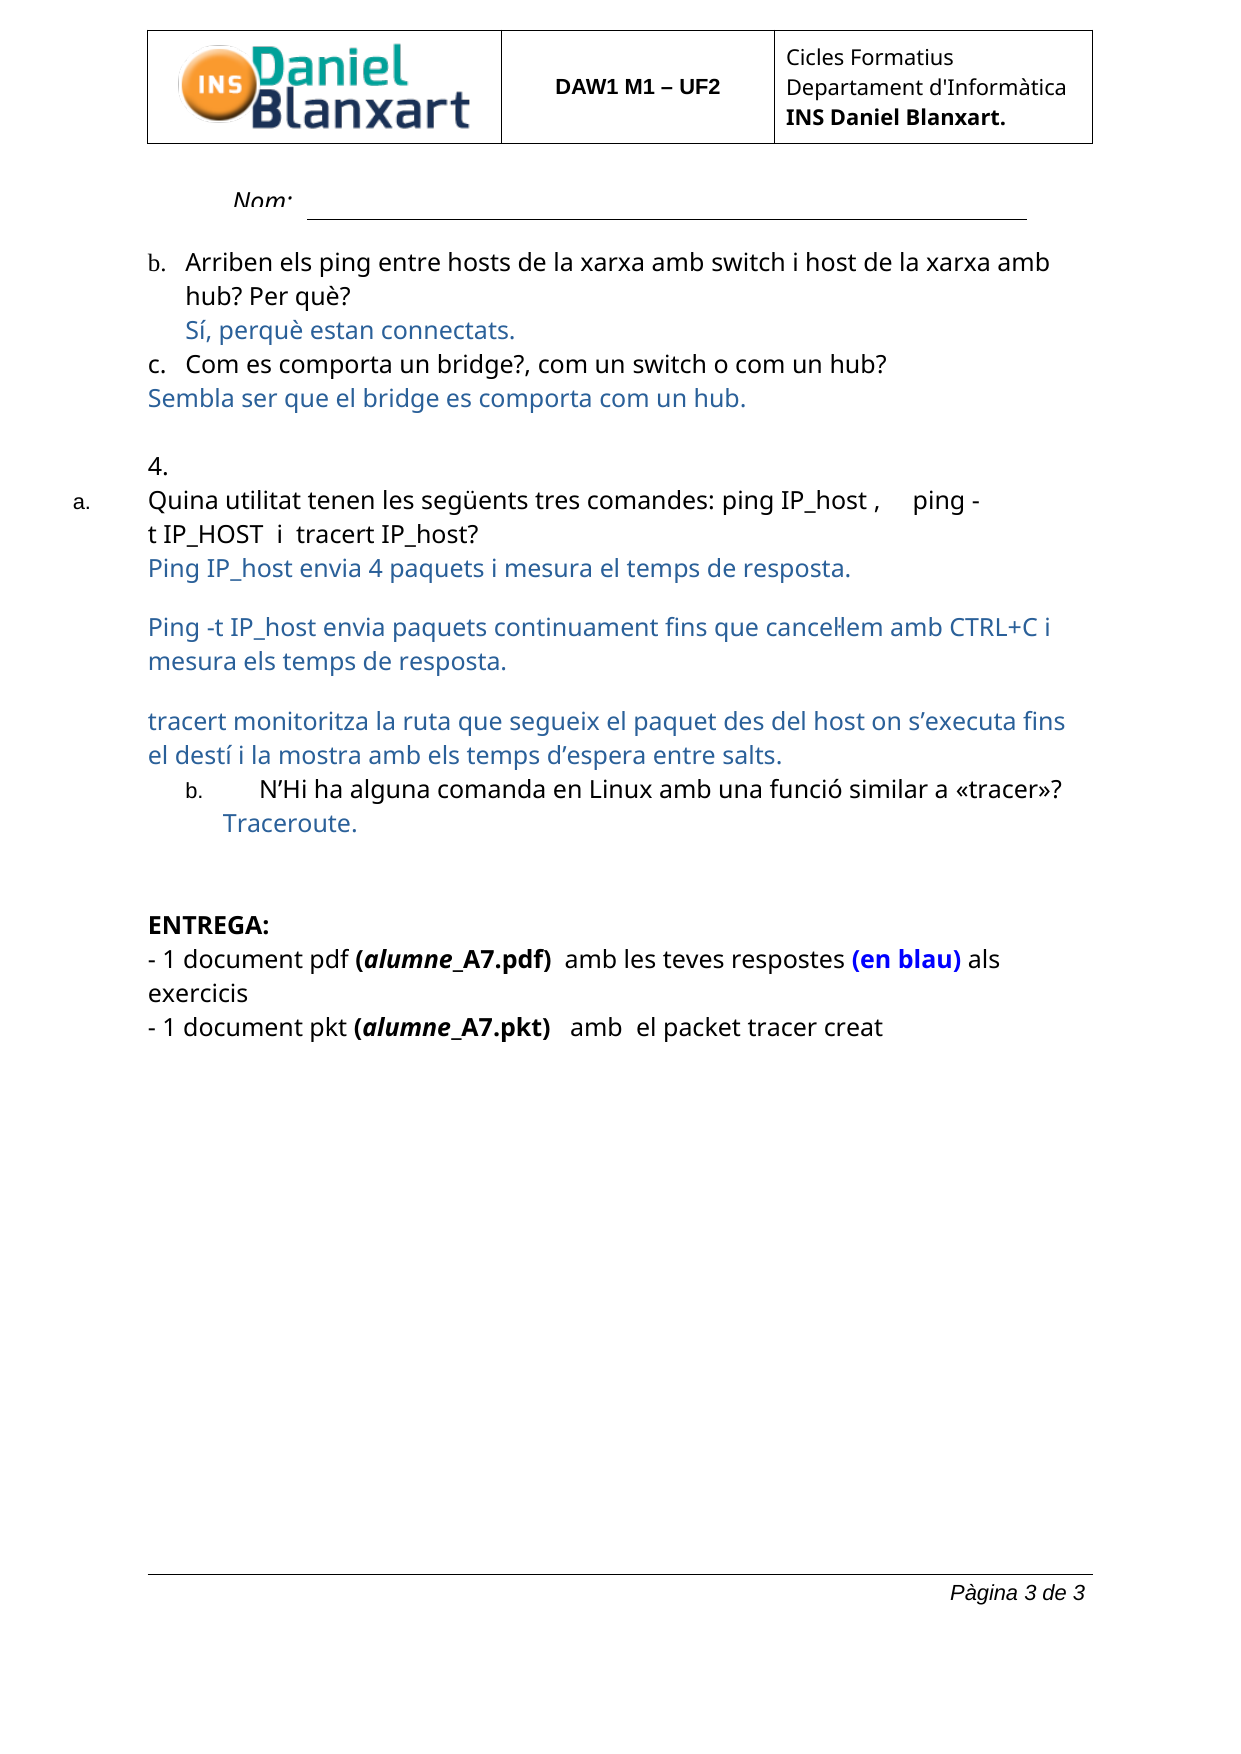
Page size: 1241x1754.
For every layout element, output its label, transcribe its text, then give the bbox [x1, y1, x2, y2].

list Ping IP_host envia 4 paquets i mesura el temps de resposta. [73, 551, 1093, 585]
list Ping -t IP_host envia paquets continuament fins que cancel·lem amb CTRL+C i mesura els temps de resposta. [73, 610, 1093, 678]
list tracert monitoritza la ruta que segueix el paquet des del host on s’executa fins el destí i la mostra amb els temps d’espera entre salts. [73, 703, 1093, 771]
text Traceroute. [223, 806, 1093, 874]
text Sembla ser que el bridge es comporta com un hub. [148, 380, 1093, 414]
picture [175, 41, 474, 131]
text 4. [148, 448, 1093, 483]
list Com es comporta un bridge?, com un switch o com un hub? [148, 346, 1093, 380]
list Sí, perquè estan connectats. [148, 312, 1093, 346]
text ENTREGA: - 1 document pdf (alumne_A7.pdf) amb les teves respostes (en blau) als exercicis - 1 document pkt (alumne_A7.pkt) amb el packet tracer creat [148, 908, 1093, 1044]
list N’Hi ha alguna comanda en Linux amb una funció similar a «tracer»? [185, 771, 1093, 806]
list Quina utilitat tenen les següents tres comandes: ping IP_host , ping -t IP_HOST i tracert IP_host? [73, 483, 1093, 551]
list Arriben els ping entre hosts de la xarxa amb switch i host de la xarxa amb hub? Per què? [148, 244, 1093, 312]
